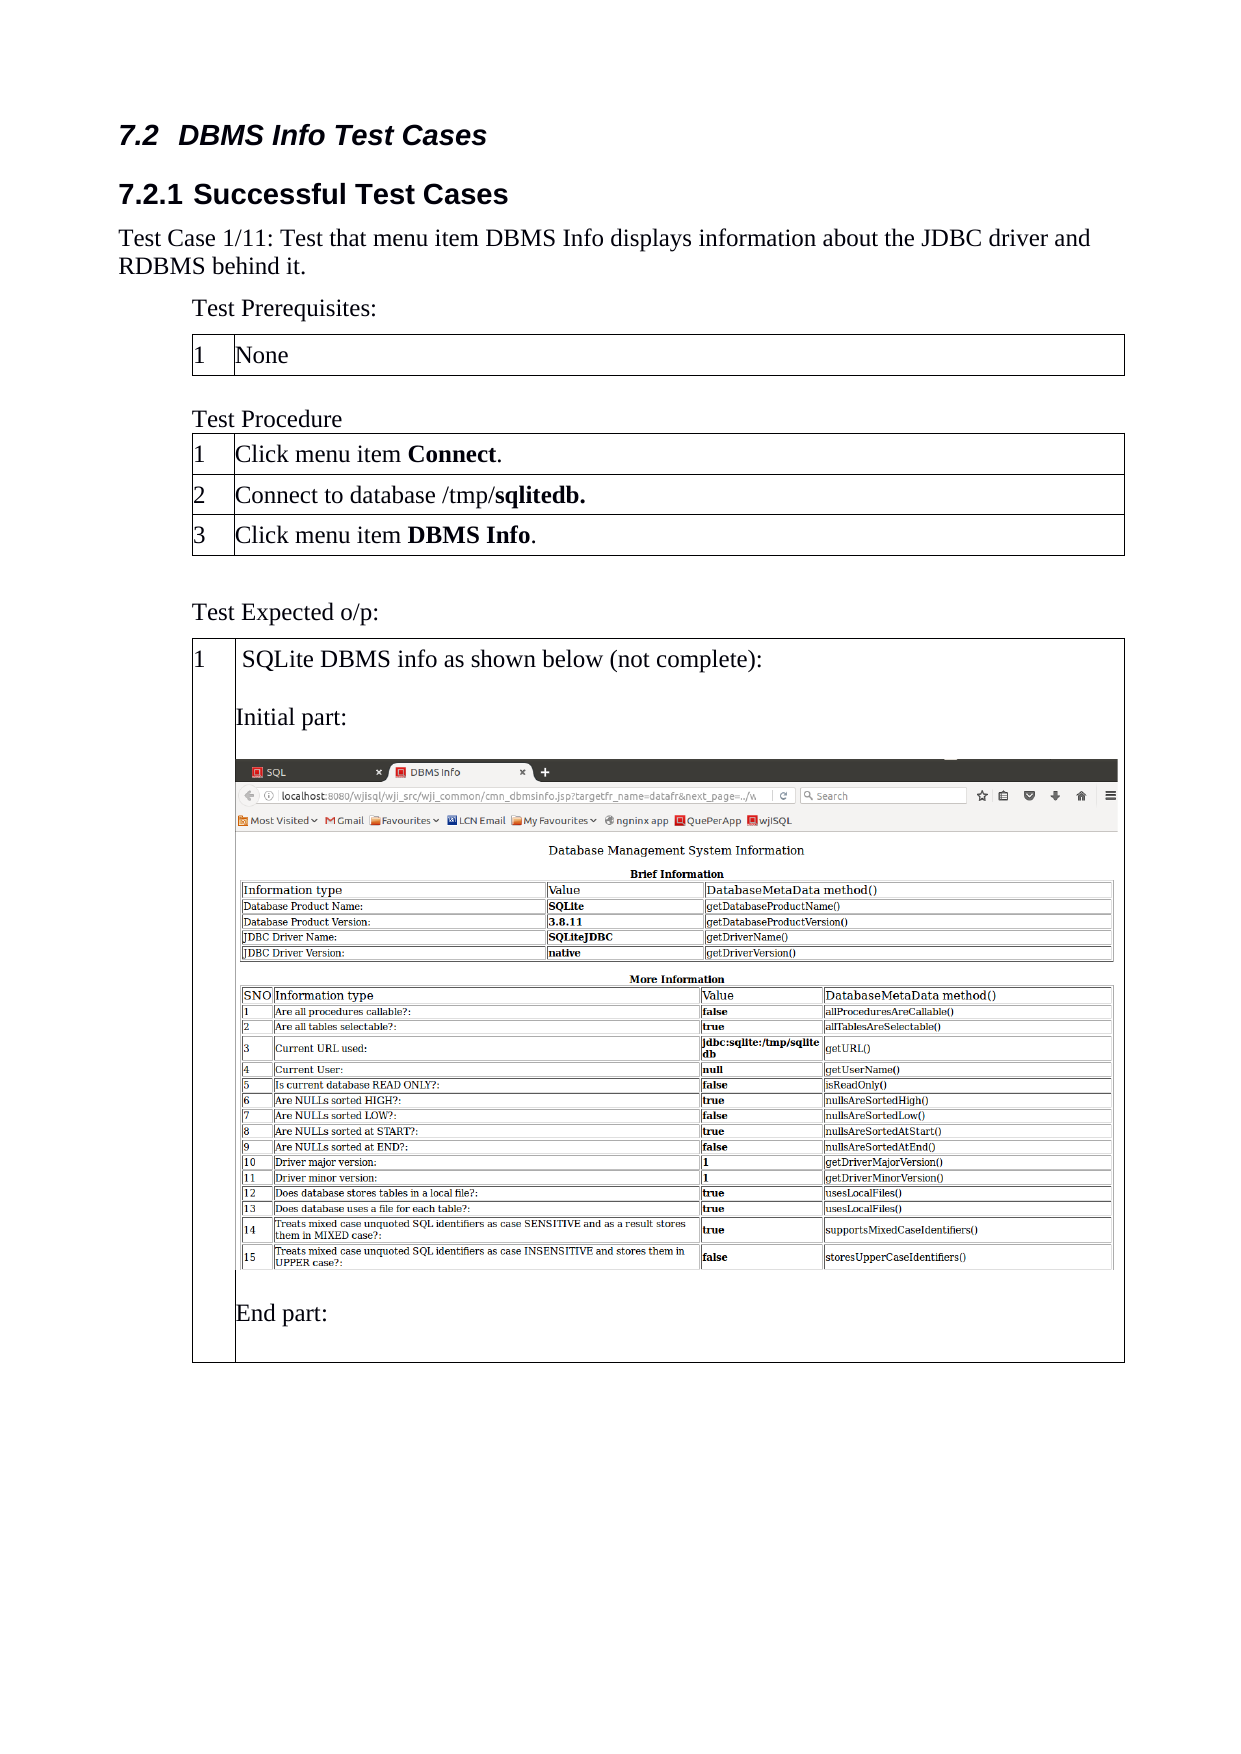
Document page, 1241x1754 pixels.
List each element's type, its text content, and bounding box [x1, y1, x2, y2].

table_header 1 [193, 434, 234, 473]
table_cell 2 [193, 475, 234, 514]
table_header None [235, 335, 1124, 375]
subtitle Successful Test Cases [118, 177, 1122, 210]
table_header SQLite DBMS info as shown below (not complete): Initial part: End part: [236, 639, 1124, 1362]
text Test Case 1/11: Test that menu item DBMS Info displays information about the JDBC driver and RDBMS behind it. [118, 223, 1122, 280]
text Test Prerequisites: [118, 293, 1122, 321]
table_header 1 [193, 335, 234, 375]
table_cell Connect to database /tmp/sqlitedb. [235, 475, 1124, 514]
picture [235, 759, 1118, 1270]
text Test Procedure [118, 404, 1122, 433]
table_cell Click menu item DBMS Info. [235, 515, 1124, 555]
text Test Expected o/p: [118, 597, 1122, 625]
subtitle DBMS Info Test Cases [118, 118, 1122, 152]
table_header Click menu item Connect. [235, 434, 1124, 473]
table_header 1 [193, 639, 235, 1362]
table_cell 3 [193, 515, 234, 555]
